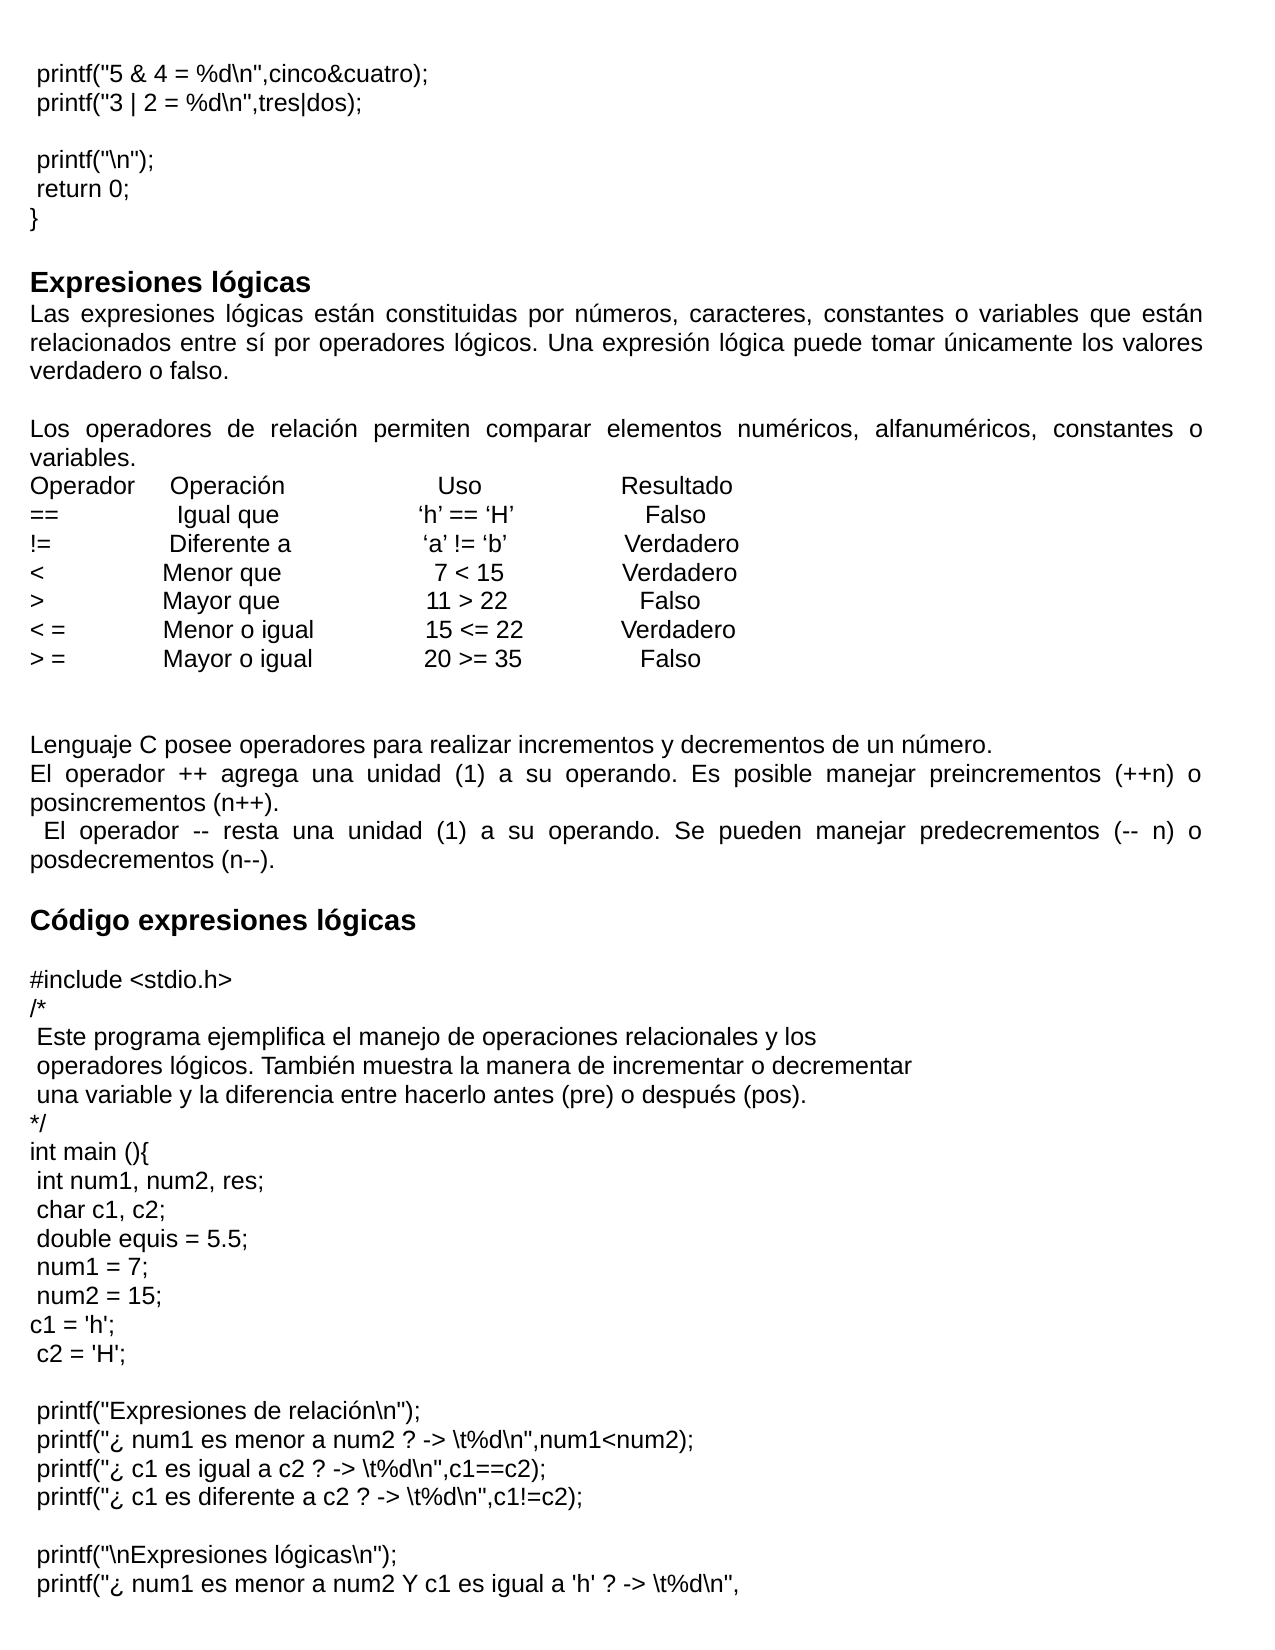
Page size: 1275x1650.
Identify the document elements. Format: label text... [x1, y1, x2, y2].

text printf("¿ num1 es menor a num2 Y c1 es igual a 'h' ? -> \t%d\n", [29, 1568, 1205, 1597]
text Los operadores de relación permiten comparar elementos numéricos, alfanuméricos, constantes o variables. [29, 414, 1205, 471]
text printf("¿ c1 es igual a c2 ? -> \t%d\n",c1==c2); [29, 1453, 1205, 1482]
text printf("\n"); [29, 145, 1205, 174]
text operadores lógicos. También muestra la manera de incrementar o decrementar [29, 1051, 1205, 1080]
text El operador ++ agrega una unidad (1) a su operando. Es posible manejar preincrementos (++n) o posincrementos (n++). [29, 759, 1205, 816]
text num1 = 7; [29, 1252, 1205, 1281]
text > = Mayor o igual 20 >= 35 Falso [29, 644, 1205, 672]
text printf("5 & 4 = %d\n",cinco&cuatro); [29, 59, 1205, 88]
text == Igual que ‘h’ == ‘H’ Falso [29, 500, 1205, 529]
text Las expresiones lógicas están constituidas por números, caracteres, constantes o variables que están relacionados entre sí por operadores lógicos. Una expresión lógica puede tomar únicamente los valores verdadero o falso. [29, 299, 1205, 385]
text char c1, c2; [29, 1195, 1205, 1223]
text int main (){ [29, 1137, 1205, 1166]
text < = Menor o igual 15 <= 22 Verdadero [29, 615, 1205, 644]
text double equis = 5.5; [29, 1223, 1205, 1252]
text > Mayor que 11 > 22 Falso [29, 586, 1205, 615]
text printf("¿ num1 es menor a num2 ? -> \t%d\n",num1<num2); [29, 1425, 1205, 1453]
text printf("¿ c1 es diferente a c2 ? -> \t%d\n",c1!=c2); [29, 1482, 1205, 1511]
text } [29, 203, 1205, 232]
text El operador -- resta una unidad (1) a su operando. Se pueden manejar predecrementos (-- n) o posdecrementos (n--). [29, 816, 1205, 874]
text */ [29, 1108, 1205, 1137]
text return 0; [29, 174, 1205, 203]
text != Diferente a ‘a’ != ‘b’ Verdadero [29, 529, 1205, 557]
text Este programa ejemplifica el manejo de operaciones relacionales y los [29, 1022, 1205, 1051]
text c1 = 'h'; [29, 1310, 1205, 1338]
text printf("\nExpresiones lógicas\n"); [29, 1540, 1205, 1568]
text una variable y la diferencia entre hacerlo antes (pre) o después (pos). [29, 1080, 1205, 1108]
text /* [29, 993, 1205, 1022]
text num2 = 15; [29, 1281, 1205, 1310]
text Lenguaje C posee operadores para realizar incrementos y decrementos de un número. [29, 730, 1205, 759]
text < Menor que 7 < 15 Verdadero [29, 557, 1205, 586]
text Expresiones lógicas [29, 265, 1205, 299]
text Código expresiones lógicas [29, 902, 1205, 936]
text int num1, num2, res; [29, 1166, 1205, 1195]
text Operador Operación Uso Resultado [29, 471, 1205, 500]
text printf("Expresiones de relación\n"); [29, 1396, 1205, 1425]
text #include <stdio.h> [29, 965, 1205, 993]
text printf("3 | 2 = %d\n",tres|dos); [29, 88, 1205, 117]
text c2 = 'H'; [29, 1338, 1205, 1367]
